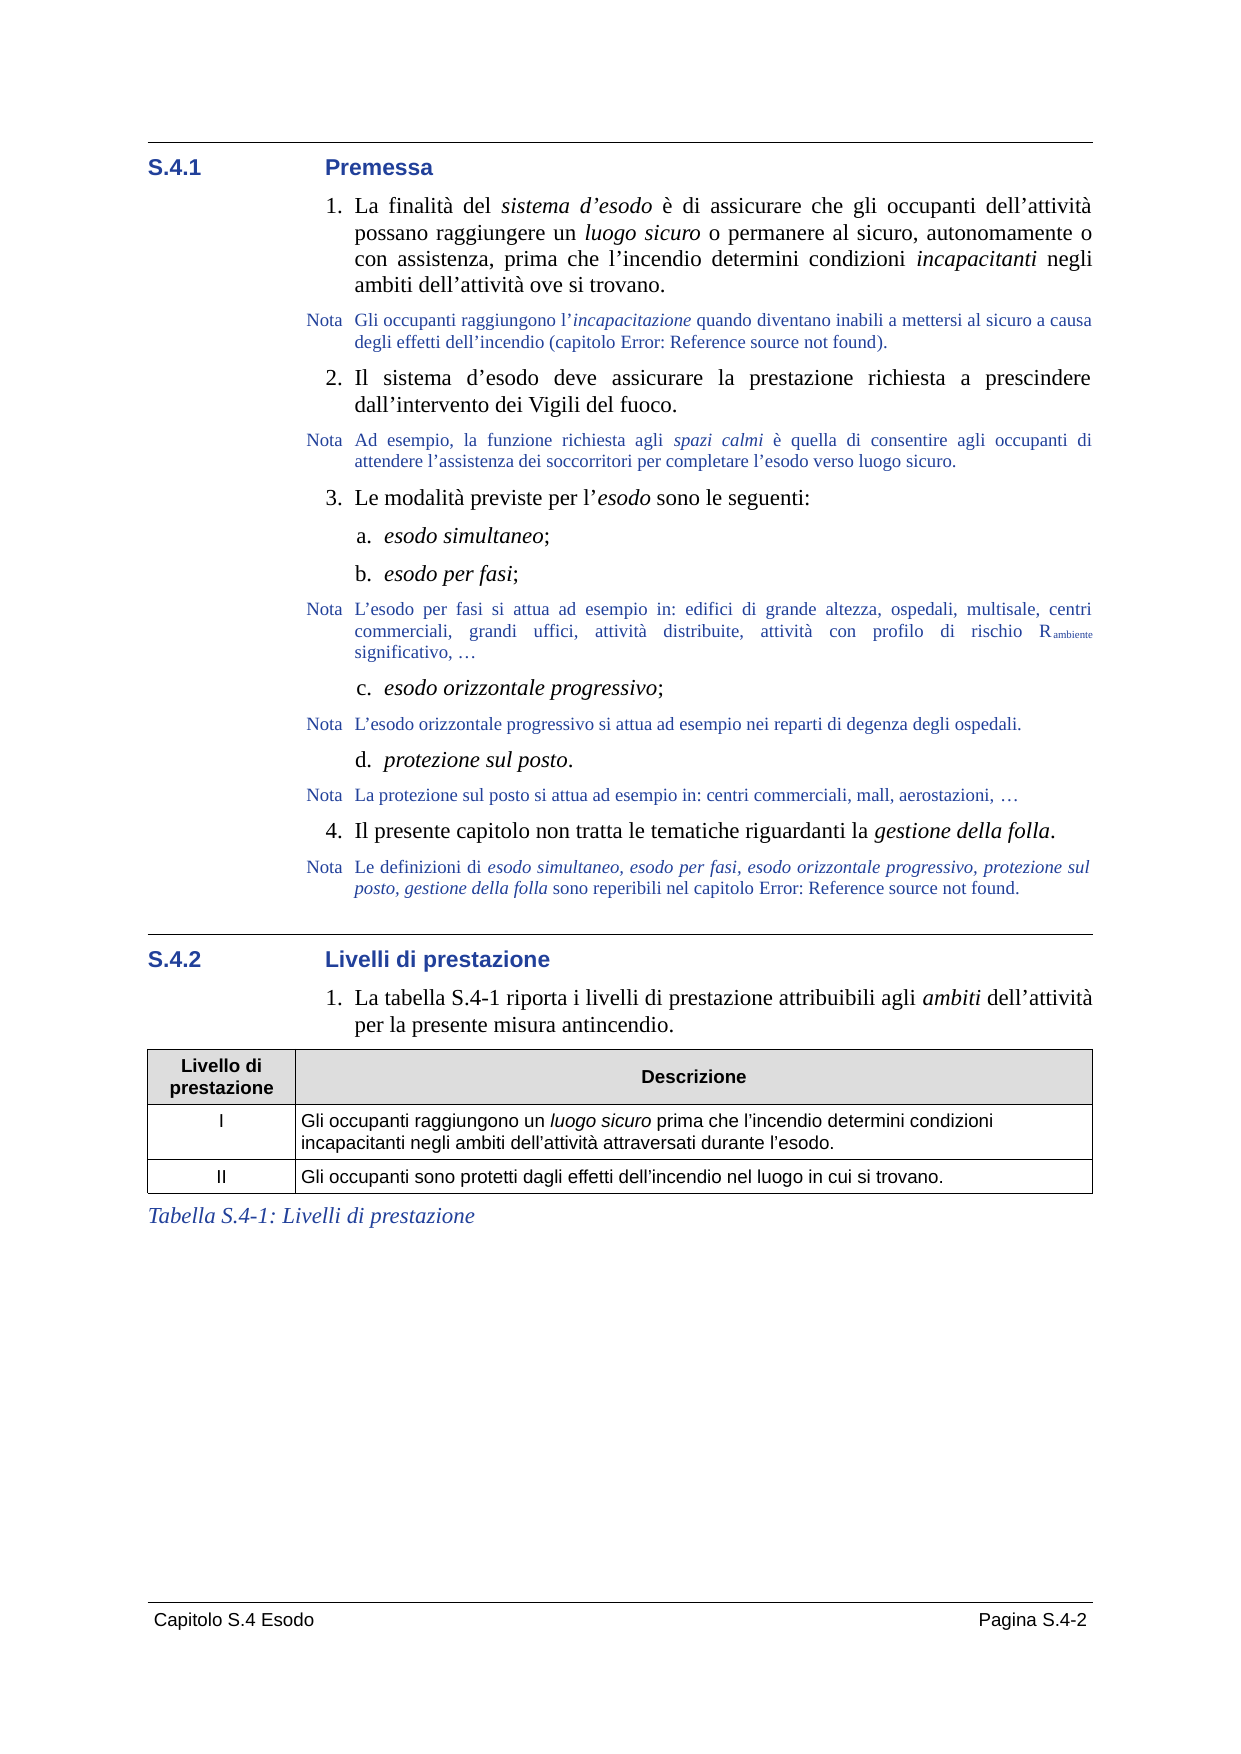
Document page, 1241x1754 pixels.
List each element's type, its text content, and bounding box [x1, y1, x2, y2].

list Le modalità previste per l’esodo sono le seguenti: [342, 484, 1093, 510]
table_cell II [148, 1160, 295, 1193]
table_header Descrizione [296, 1050, 1092, 1104]
list esodo simultaneo; [372, 522, 1093, 548]
table_cell Gli occupanti raggiungono un luogo sicuro prima che l’incendio determini condizioni incapacitanti negli ambiti dell’attività attraversati durante l’esodo. [296, 1105, 1092, 1159]
list protezione sul posto. [372, 746, 1093, 772]
subtitle Premessa [148, 143, 1093, 180]
text Tabella S.4-1: Livelli di prestazione [148, 1202, 1093, 1228]
table_header Livello di prestazione [148, 1050, 295, 1104]
list Il presente capitolo non tratta le tematiche riguardanti la gestione della folla. [342, 817, 1093, 844]
list La protezione sul posto si attua ad esempio in: centri commerciali, mall, aerostazioni, … [342, 784, 1093, 806]
list L’esodo per fasi si attua ad esempio in: edifici di grande altezza, ospedali, multisale, centri commerciali, grandi uffici, attività distribuite, attività con profilo di rischio Rambiente significativo, … [342, 598, 1093, 663]
list L’esodo orizzontale progressivo si attua ad esempio nei reparti di degenza degli ospedali. [342, 713, 1093, 734]
table_cell Gli occupanti sono protetti dagli effetti dell’incendio nel luogo in cui si trovano. [296, 1160, 1092, 1193]
list Gli occupanti raggiungono l’incapacitazione quando diventano inabili a mettersi al sicuro a causa degli effetti dell’incendio (capitolo Error: Reference source not found). [342, 309, 1093, 352]
list Ad esempio, la funzione richiesta agli spazi calmi è quella di consentire agli occupanti di attendere l’assistenza dei soccorritori per completare l’esodo verso luogo sicuro. [342, 429, 1093, 472]
list Le definizioni di esodo simultaneo, esodo per fasi, esodo orizzontale progressivo, protezione sul posto, gestione della folla sono reperibili nel capitolo Error: Reference source not found. [342, 856, 1093, 899]
list esodo per fasi; [372, 560, 1093, 586]
table_cell I [148, 1105, 295, 1159]
list La tabella S.4-1 riporta i livelli di prestazione attribuibili agli ambiti dell’attività per la presente misura antincendio. [342, 984, 1093, 1037]
list Il sistema d’esodo deve assicurare la prestazione richiesta a prescindere dall’intervento dei Vigili del fuoco. [342, 364, 1093, 417]
list La finalità del sistema d’esodo è di assicurare che gli occupanti dell’attività possano raggiungere un luogo sicuro o permanere al sicuro, autonomamente o con assistenza, prima che l’incendio determini condizioni incapacitanti negli ambiti dell’attività ove si trovano. [342, 192, 1093, 298]
list esodo orizzontale progressivo; [372, 674, 1093, 701]
subtitle Livelli di prestazione [148, 935, 1093, 973]
